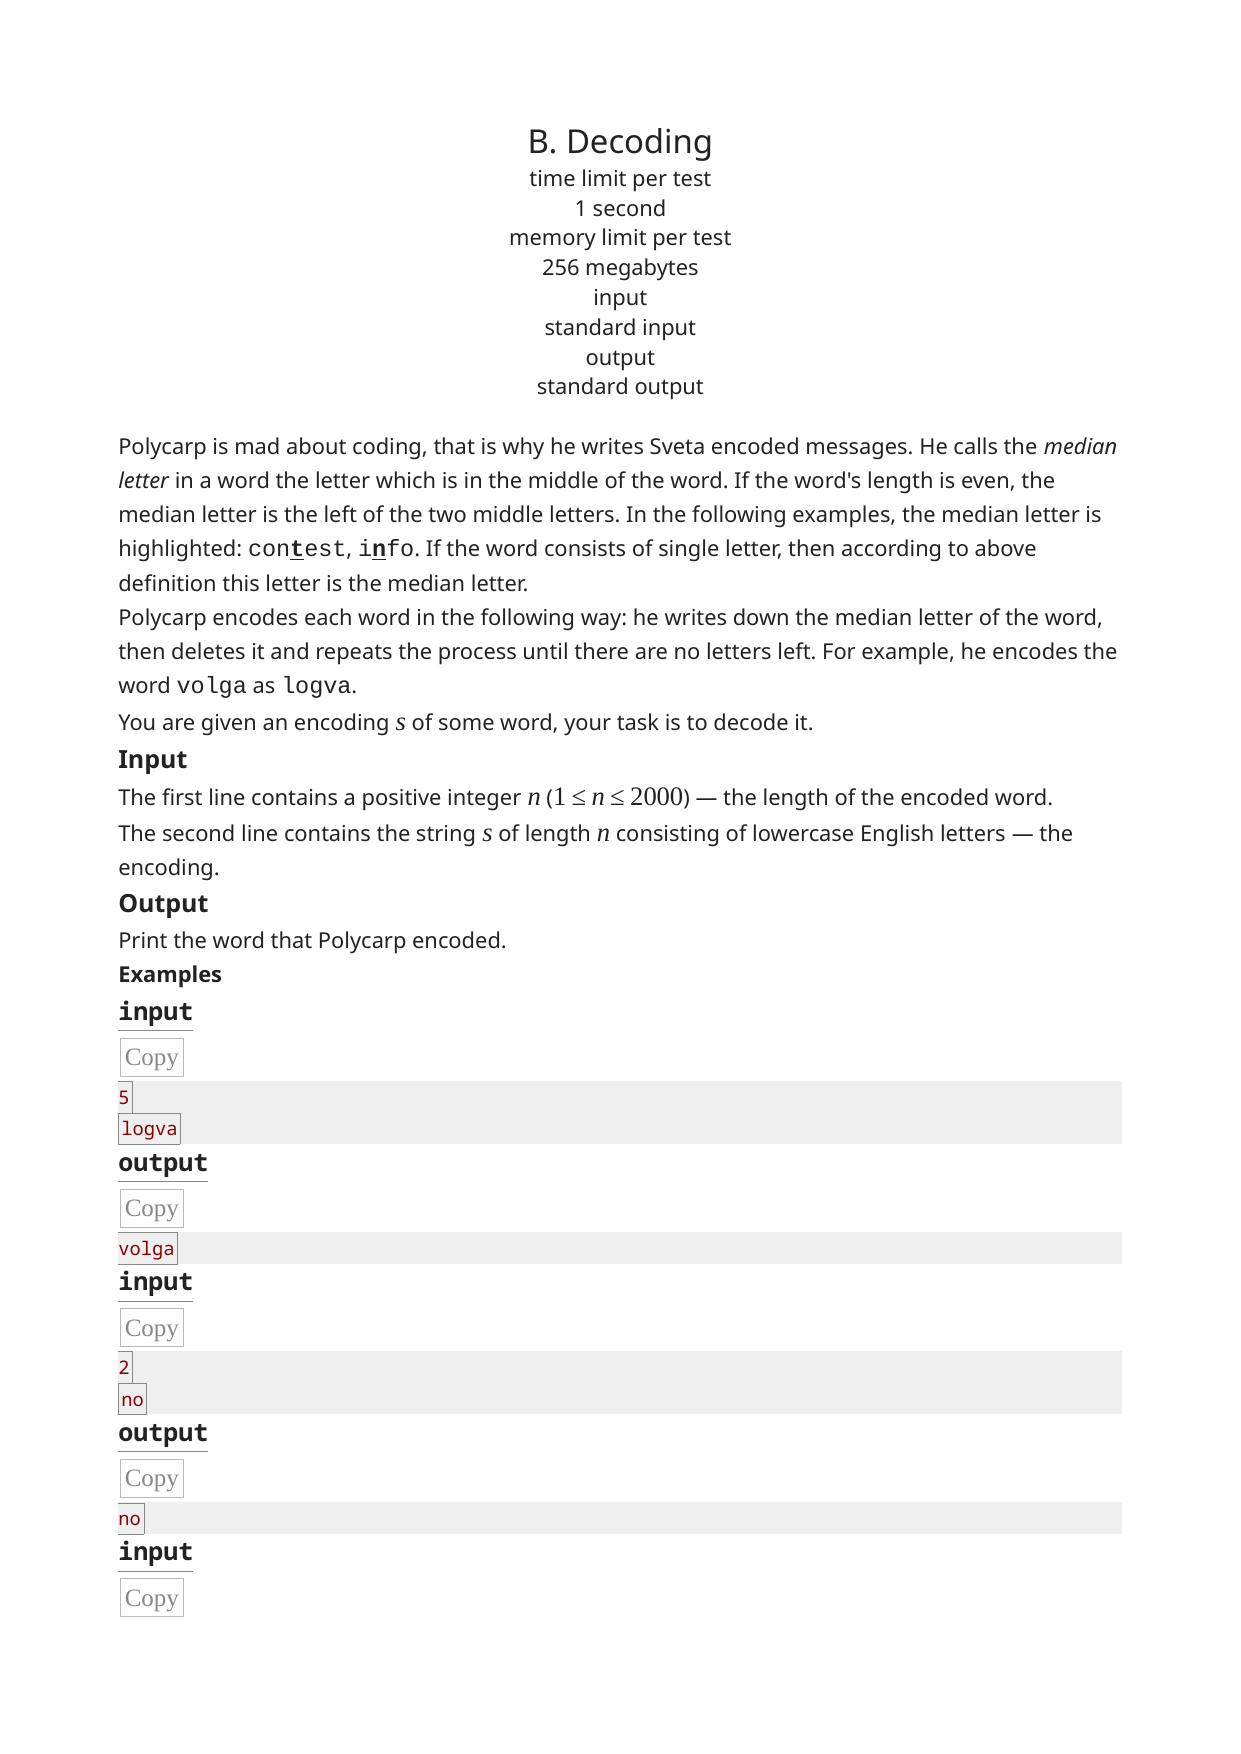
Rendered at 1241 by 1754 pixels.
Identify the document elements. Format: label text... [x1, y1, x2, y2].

text input [118, 993, 1122, 1030]
text You are given an encoding s of some word, your task is to decode it. [118, 706, 1122, 737]
text 2 [118, 1352, 132, 1383]
text Print the word that Polycarp encoded. [118, 925, 1122, 955]
text output [118, 1414, 1122, 1452]
text input [118, 1534, 1122, 1571]
text [181, 1113, 1122, 1144]
text output [118, 342, 1122, 371]
text [184, 1188, 1121, 1227]
text 256 megabytes [118, 252, 1122, 282]
text standard output [118, 371, 1122, 401]
text time limit per test [118, 163, 1122, 193]
text output [118, 1144, 1122, 1181]
text [184, 1459, 1121, 1497]
text [184, 1037, 1121, 1076]
text memory limit per test [118, 222, 1122, 252]
text [133, 1081, 1122, 1113]
text Polycarp encodes each word in the following way: he writes down the median letter of the word, then deletes it and repeats the process until there are no letters left. For example, he encodes the word volga as logva. [118, 602, 1122, 701]
text The first line contains a positive integer n (1 ≤ n ≤ 2000) — the length of the encoded word. [118, 780, 1122, 812]
text input [118, 282, 1122, 312]
text Copy [121, 1460, 183, 1497]
text Polycarp is mad about coding, that is why he writes Sveta encoded messages. He calls the median letter in a word the letter which is in the middle of the word. If the word's length is even, the median letter is the left of the two middle letters. In the following examples, the median letter is highlighted: contest, info. If the word consists of single letter, then according to above definition this letter is the median letter. [118, 431, 1122, 598]
text The second line contains the string s of length n consisting of lowercase English letters — the encoding. [118, 816, 1122, 881]
text 1 second [118, 193, 1122, 222]
text volga [118, 1233, 177, 1264]
text 5 [118, 1082, 132, 1113]
text [145, 1502, 1122, 1534]
text Copy [121, 1039, 183, 1076]
text Examples [118, 959, 1122, 989]
text B. Decoding [118, 118, 1122, 163]
text input [118, 1264, 1122, 1301]
text Copy [121, 1579, 183, 1616]
text [184, 1578, 1121, 1616]
text logva [119, 1114, 180, 1144]
text Input [118, 741, 1122, 775]
text Copy [121, 1190, 183, 1227]
text [178, 1232, 1122, 1264]
text [133, 1351, 1122, 1383]
text no [118, 1504, 144, 1534]
text [184, 1308, 1121, 1346]
text [147, 1383, 1122, 1414]
text standard input [118, 312, 1122, 342]
text Output [118, 886, 1122, 920]
text Copy [121, 1309, 183, 1346]
text no [119, 1384, 146, 1414]
